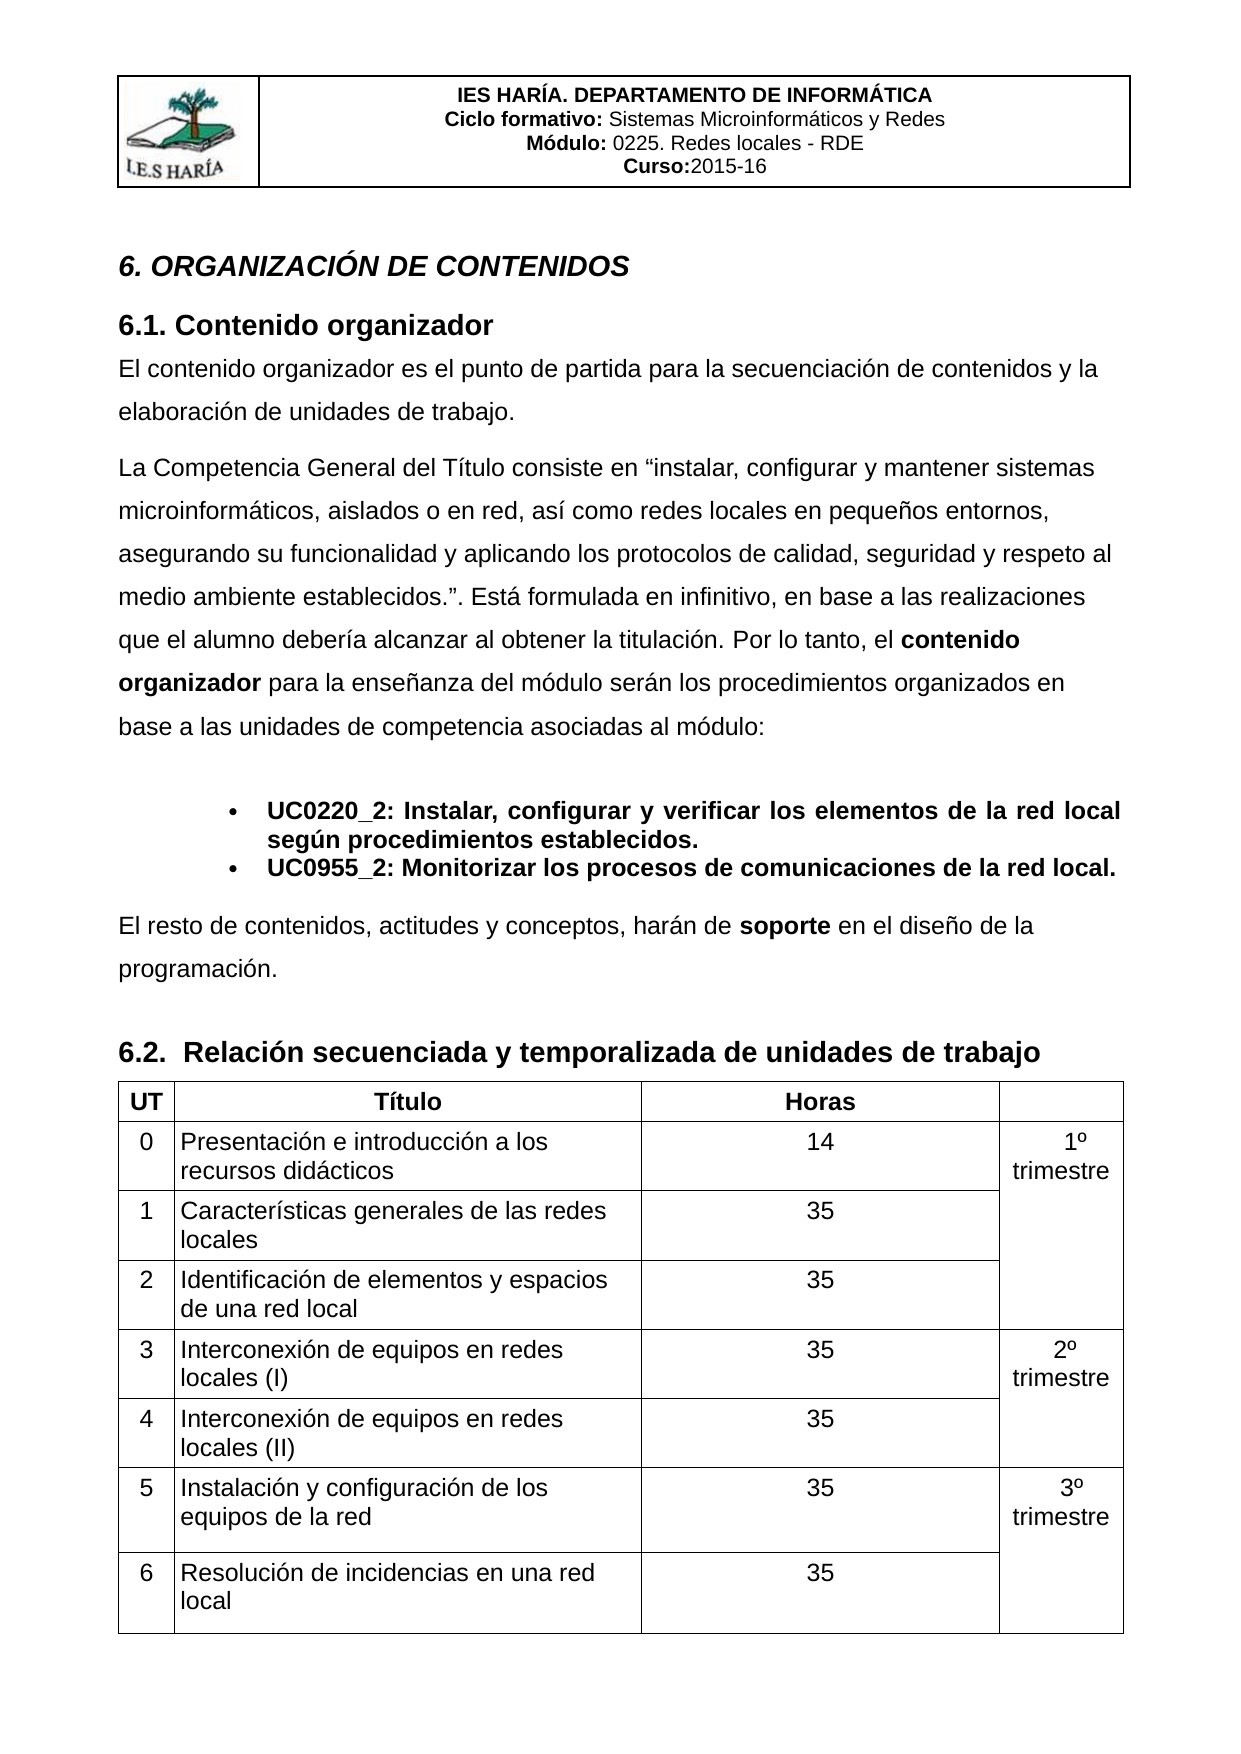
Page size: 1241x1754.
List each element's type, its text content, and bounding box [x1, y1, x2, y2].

subtitle 6.1. Contenido organizador [118, 308, 1122, 342]
text El contenido organizador es el punto de partida para la secuenciación de contenidos y la elaboración de unidades de trabajo. [118, 354, 1122, 426]
table_header Título [175, 1082, 641, 1121]
table_cell 3º trimestre [1000, 1468, 1123, 1633]
list UC0955_2: Monitorizar los procesos de comunicaciones de la red local. [229, 853, 1122, 882]
subtitle 6. ORGANIZACIÓN DE CONTENIDOS [118, 249, 1122, 283]
table_cell Interconexión de equipos en redes locales (II) [175, 1399, 641, 1467]
table_cell Características generales de las redes locales [175, 1191, 641, 1259]
table_cell 0 [119, 1122, 174, 1190]
table_header Horas [642, 1082, 999, 1121]
table_cell 5 [119, 1468, 174, 1552]
subtitle 6.2. Relación secuenciada y temporalizada de unidades de trabajo [118, 1035, 1122, 1068]
table_cell Instalación y configuración de los equipos de la red [175, 1468, 641, 1552]
table_cell 35 [642, 1553, 999, 1633]
table_cell 2 [119, 1261, 174, 1329]
table_cell Resolución de incidencias en una red local [175, 1553, 641, 1633]
table_cell Presentación e introducción a los recursos didácticos [175, 1122, 641, 1190]
table_cell 35 [642, 1330, 999, 1398]
table_cell Identificación de elementos y espacios de una red local [175, 1261, 641, 1329]
table_cell 2º trimestre [1000, 1330, 1123, 1467]
table_cell 6 [119, 1553, 174, 1633]
text El resto de contenidos, actitudes y conceptos, harán de soporte en el diseño de la programación. [118, 911, 1122, 983]
picture [123, 82, 241, 180]
table_cell 35 [642, 1191, 999, 1259]
table_cell 1º trimestre [1000, 1122, 1123, 1329]
table_cell 4 [119, 1399, 174, 1467]
table_cell Interconexión de equipos en redes locales (I) [175, 1330, 641, 1398]
table_header UT [119, 1082, 174, 1121]
table_cell 35 [642, 1399, 999, 1467]
table_cell 1 [119, 1191, 174, 1259]
table_cell 35 [642, 1468, 999, 1552]
table_cell 35 [642, 1261, 999, 1329]
list UC0220_2: Instalar, configurar y verificar los elementos de la red local según procedimientos establecidos. [229, 796, 1122, 853]
table_cell 3 [119, 1330, 174, 1398]
table_cell 14 [642, 1122, 999, 1190]
text La Competencia General del Título consiste en “instalar, configurar y mantener sistemas microinformáticos, aislados o en red, así como redes locales en pequeños entornos, asegurando su funcionalidad y aplicando los protocolos de calidad, seguridad y respeto al medio ambiente establecidos.”. Está formulada en infinitivo, en base a las realizaciones que el alumno debería alcanzar al obtener la titulación. Por lo tanto, el contenido organizador para la enseñanza del módulo serán los procedimientos organizados en base a las unidades de competencia asociadas al módulo: [118, 453, 1122, 740]
table_header [1000, 1082, 1123, 1121]
